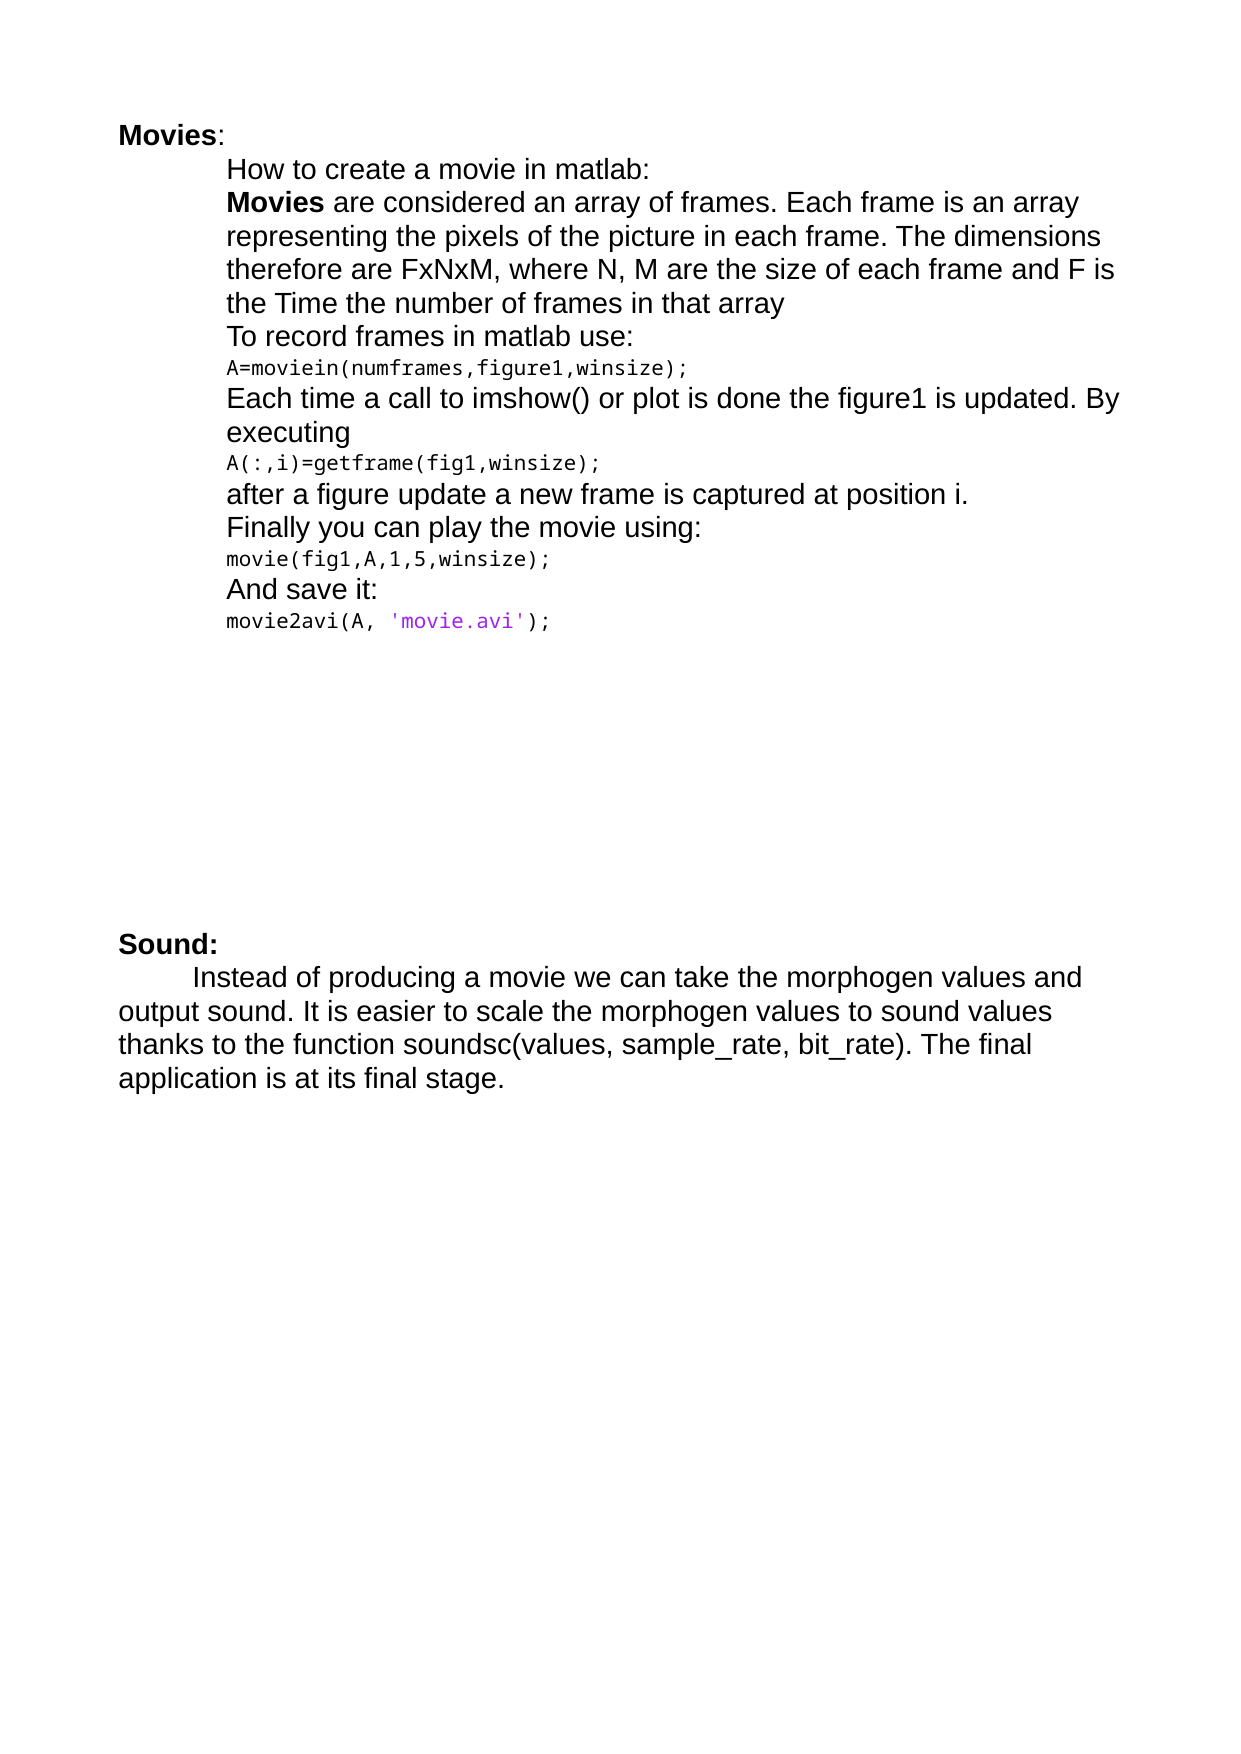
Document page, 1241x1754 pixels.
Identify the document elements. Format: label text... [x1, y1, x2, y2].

text movie2avi(A, 'movie.avi'); [226, 606, 1122, 634]
text Movies are considered an array of frames. Each frame is an array representing the pixels of the picture in each frame. The dimensions therefore are FxNxM, where N, M are the size of each frame and F is the Time the number of frames in that array [226, 185, 1122, 319]
text To record frames in matlab use: [226, 319, 1122, 353]
text Each time a call to imshow() or plot is done the figure1 is updated. By executing [226, 381, 1122, 448]
text Sound: [118, 927, 1122, 960]
text How to create a movie in matlab: [226, 152, 1122, 185]
text Finally you can play the movie using: [226, 510, 1122, 544]
text Movies: [118, 118, 1122, 152]
text A(:,i)=getframe(fig1,winsize); [226, 448, 1122, 477]
text after a figure update a new frame is captured at position i. [226, 477, 1122, 510]
text A=moviein(numframes,figure1,winsize); [226, 353, 1122, 381]
text And save it: [226, 572, 1122, 606]
text Instead of producing a movie we can take the morphogen values and output sound. It is easier to scale the morphogen values to sound values thanks to the function soundsc(values, sample_rate, bit_rate). The final application is at its final stage. [118, 960, 1122, 1094]
text movie(fig1,A,1,5,winsize); [226, 544, 1122, 572]
